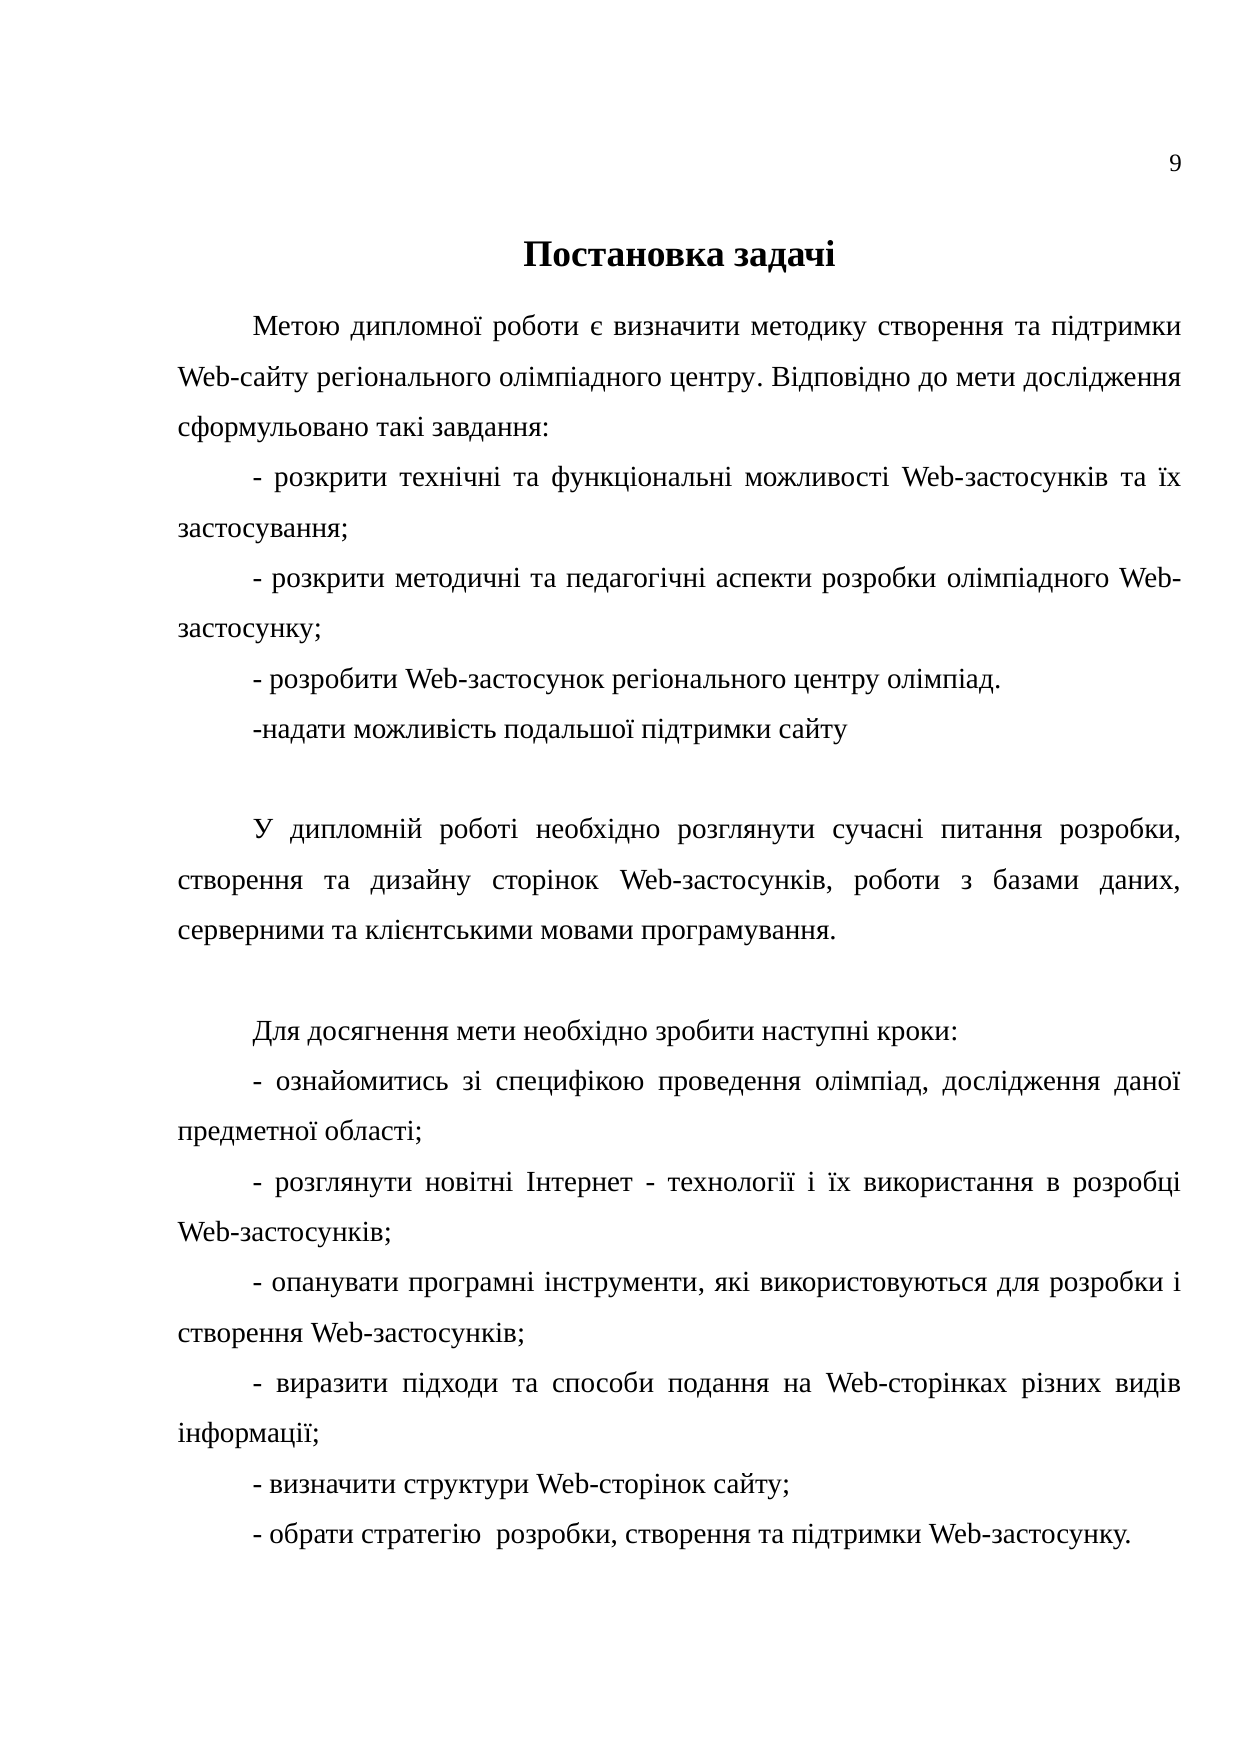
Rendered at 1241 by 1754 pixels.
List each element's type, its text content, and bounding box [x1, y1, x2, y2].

text - визначити структури Web-сторінок сайту; [177, 1466, 1181, 1499]
text - розкрити технічні та функціональні можливості Web-застосунків та їх застосування; [177, 459, 1181, 543]
text - опанувати програмні інструменти, які використовуються для розробки і створення Web-застосунків; [177, 1264, 1181, 1348]
text - ознайомитись зі специфікою проведення олімпіад, дослідження даної предметної області; [177, 1063, 1181, 1147]
subtitle Постановка задачі [177, 231, 1181, 274]
text - розробити Web-застосунок регіонального центру олімпіад. [177, 661, 1181, 694]
text - обрати стратегію розробки, створення та підтримки Web-застосунку. [177, 1516, 1181, 1549]
text У дипломній роботі необхідно розглянути сучасні питання розробки, створення та дизайну сторінок Web-застосунків, роботи з базами даних, серверними та клієнтськими мовами програмування. [177, 812, 1181, 946]
text - розглянути новітні Інтернет - технології і їх використання в розробці Web-застосунків; [177, 1164, 1181, 1248]
text - виразити підходи та способи подання на Web-сторінках різних видів інформації; [177, 1365, 1181, 1449]
text - розкрити методичні та педагогічні аспекти розробки олімпіадного Web-застосунку; [177, 560, 1181, 644]
text -надати можливість подальшої підтримки сайту [177, 711, 1181, 744]
text Для досягнення мети необхідно зробити наступні кроки: [177, 1013, 1181, 1046]
text Метою дипломної роботи є визначити методику створення та підтримки Web-сайту регіонального олімпіадного центру. Відповідно до мети дослідження сформульовано такі завдання: [177, 308, 1181, 443]
